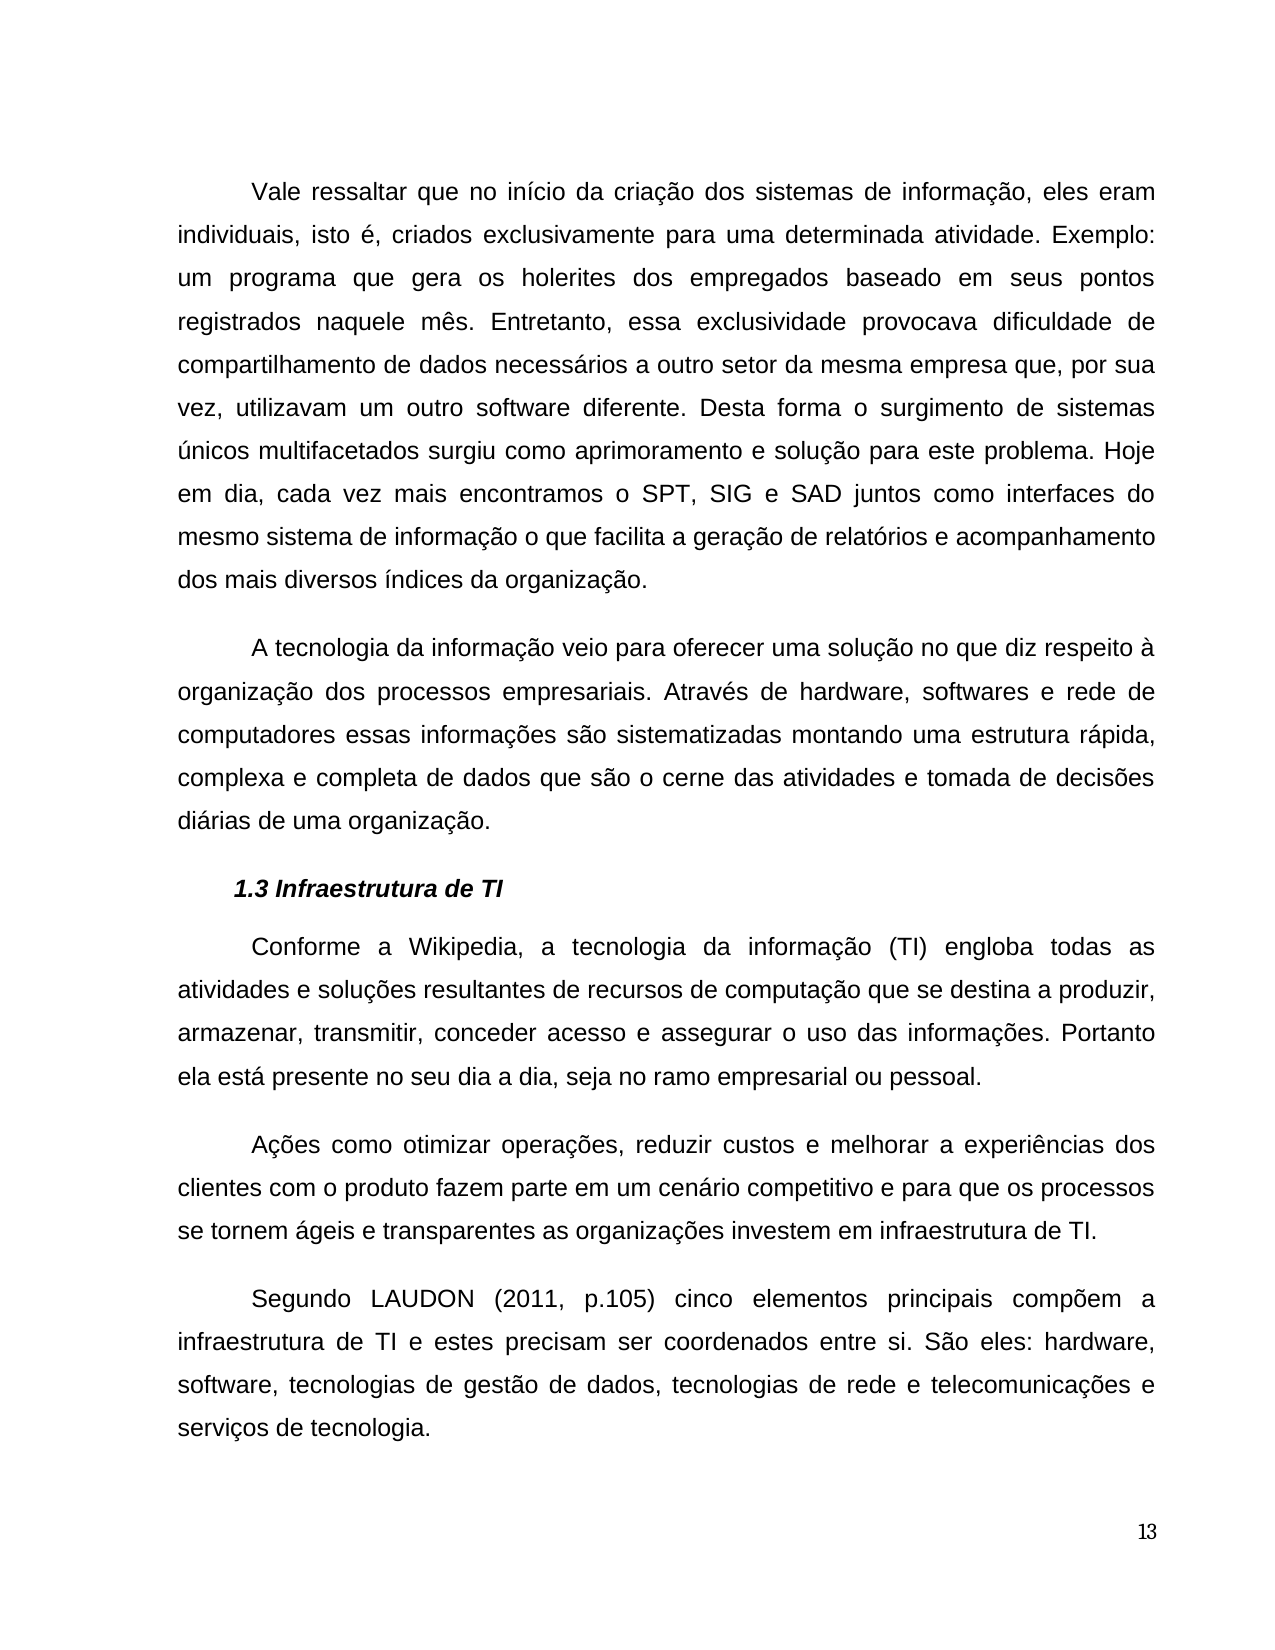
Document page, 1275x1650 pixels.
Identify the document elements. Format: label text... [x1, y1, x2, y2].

text Conforme a Wikipedia, a tecnologia da informação (TI) engloba todas as atividades e soluções resultantes de recursos de computação que se destina a produzir, armazenar, transmitir, conceder acesso e assegurar o uso das informações. Portanto ela está presente no seu dia a dia, seja no ramo empresarial ou pessoal. [177, 932, 1157, 1090]
subtitle 1.3 Infraestrutura de TI [233, 874, 1157, 903]
text Ações como otimizar operações, reduzir custos e melhorar a experiências dos clientes com o produto fazem parte em um cenário competitivo e para que os processos se tornem ágeis e transparentes as organizações investem em infraestrutura de TI. [177, 1129, 1157, 1244]
text Vale ressaltar que no início da criação dos sistemas de informação, eles eram individuais, isto é, criados exclusivamente para uma determinada atividade. Exemplo: um programa que gera os holerites dos empregados baseado em seus pontos registrados naquele mês. Entretanto, essa exclusividade provocava dificuldade de compartilhamento de dados necessários a outro setor da mesma empresa que, por sua vez, utilizavam um outro software diferente. Desta forma o surgimento de sistemas únicos multifacetados surgiu como aprimoramento e solução para este problema. Hoje em dia, cada vez mais encontramos o SPT, SIG e SAD juntos como interfaces do mesmo sistema de informação o que facilita a geração de relatórios e acompanhamento dos mais diversos índices da organização. [177, 177, 1157, 594]
text Segundo LAUDON (2011, p.105) cinco elementos principais compõem a infraestrutura de TI e estes precisam ser coordenados entre si. São eles: hardware, software, tecnologias de gestão de dados, tecnologias de rede e telecomunicações e serviços de tecnologia. [177, 1284, 1157, 1442]
text A tecnologia da informação veio para oferecer uma solução no que diz respeito à organização dos processos empresariais. Através de hardware, softwares e rede de computadores essas informações são sistematizadas montando uma estrutura rápida, complexa e completa de dados que são o cerne das atividades e tomada de decisões diárias de uma organização. [177, 633, 1157, 835]
